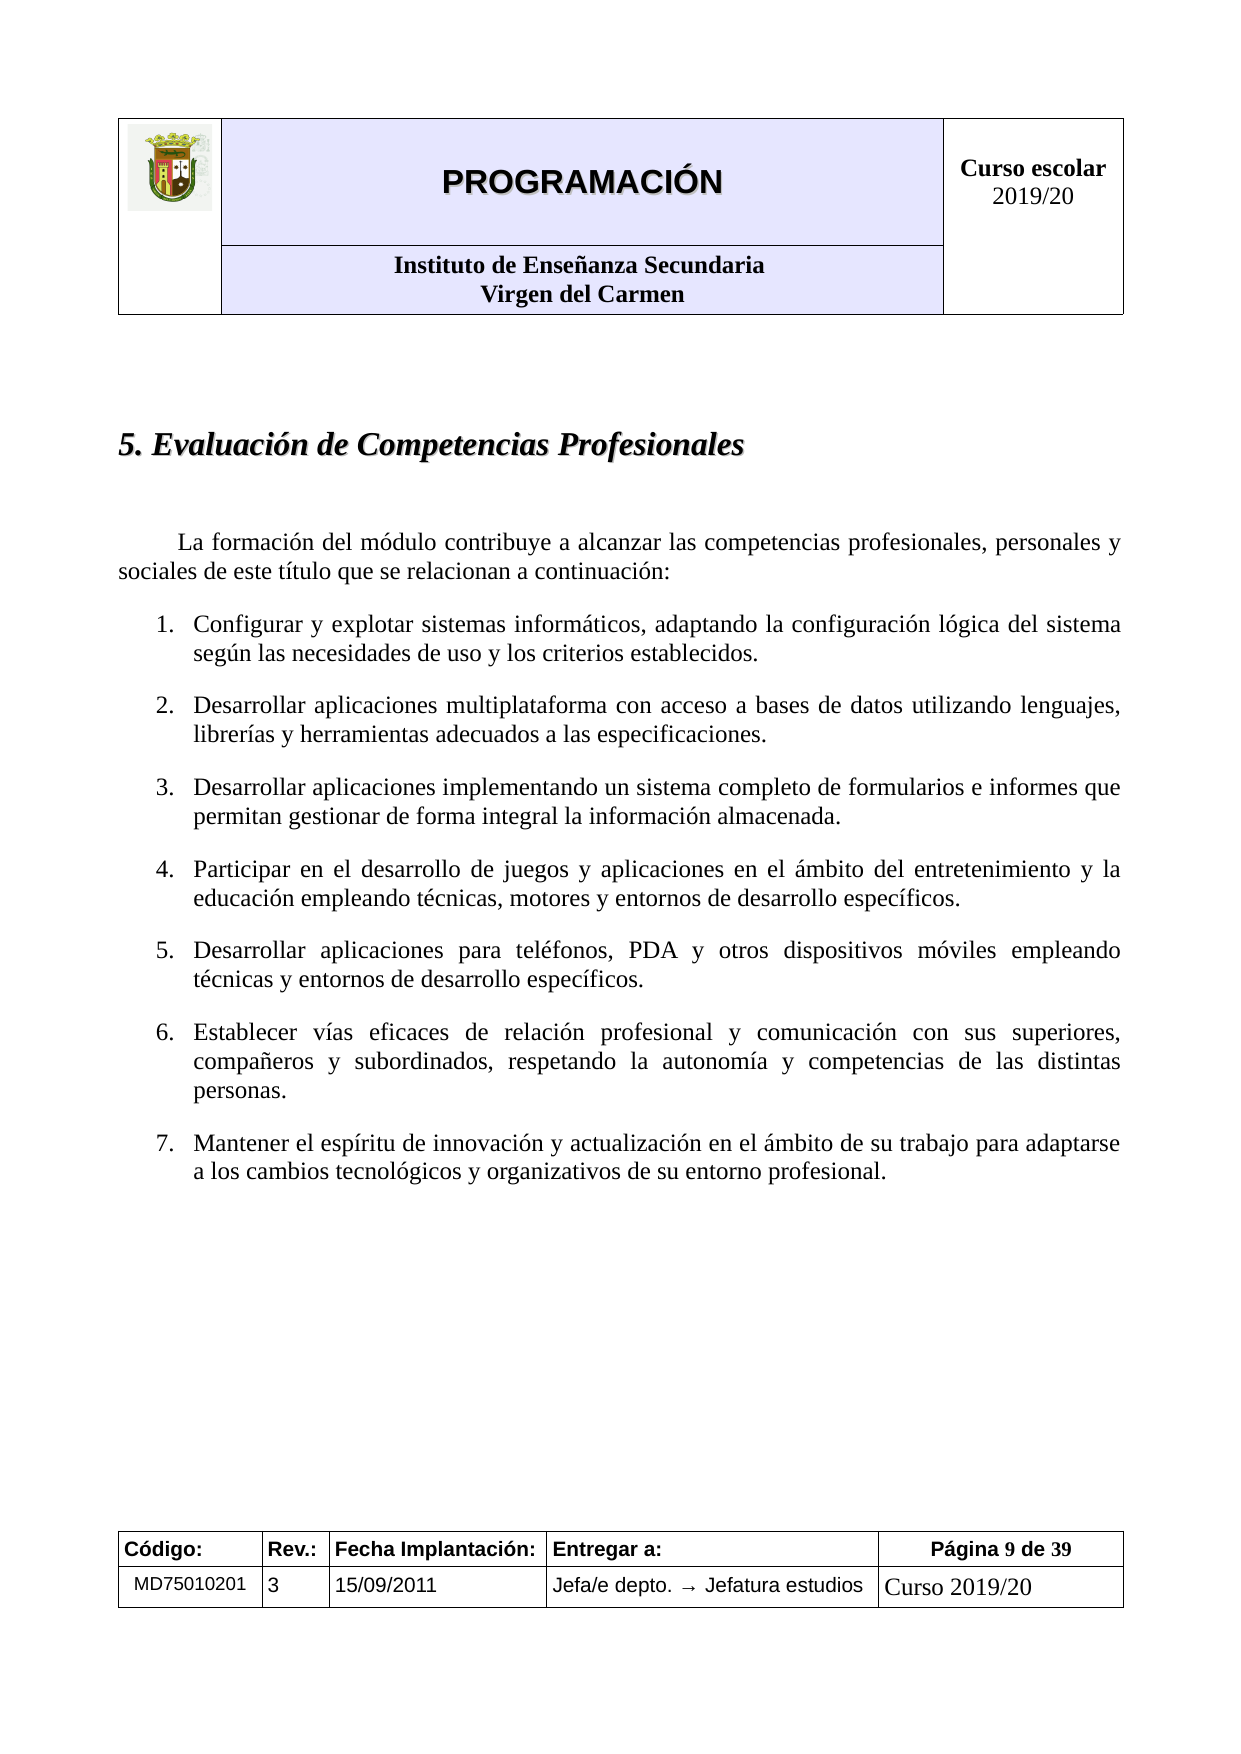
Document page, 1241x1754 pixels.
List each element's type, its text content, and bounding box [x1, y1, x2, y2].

list Configurar y explotar sistemas informáticos, adaptando la configuración lógica del sistema según las necesidades de uso y los criterios establecidos. [156, 609, 1122, 666]
picture [127, 124, 213, 211]
subtitle Evaluación de Competencias Profesionales [118, 424, 1122, 463]
list Desarrollar aplicaciones implementando un sistema completo de formularios e informes que permitan gestionar de forma integral la información almacenada. [156, 772, 1122, 830]
text La formación del módulo contribuye a alcanzar las competencias profesionales, personales y sociales de este título que se relacionan a continuación: [118, 527, 1122, 585]
list Desarrollar aplicaciones para teléfonos, PDA y otros dispositivos móviles empleando técnicas y entornos de desarrollo específicos. [156, 936, 1122, 993]
list Desarrollar aplicaciones multiplataforma con acceso a bases de datos utilizando lenguajes, librerías y herramientas adecuados a las especificaciones. [156, 691, 1122, 748]
list Mantener el espíritu de innovación y actualización en el ámbito de su trabajo para adaptarse a los cambios tecnológicos y organizativos de su entorno profesional. [156, 1128, 1122, 1185]
list Participar en el desarrollo de juegos y aplicaciones en el ámbito del entretenimiento y la educación empleando técnicas, motores y entornos de desarrollo específicos. [156, 854, 1122, 911]
list Establecer vías eficaces de relación profesional y comunicación con sus superiores, compañeros y subordinados, respetando la autonomía y competencias de las distintas personas. [156, 1017, 1122, 1103]
